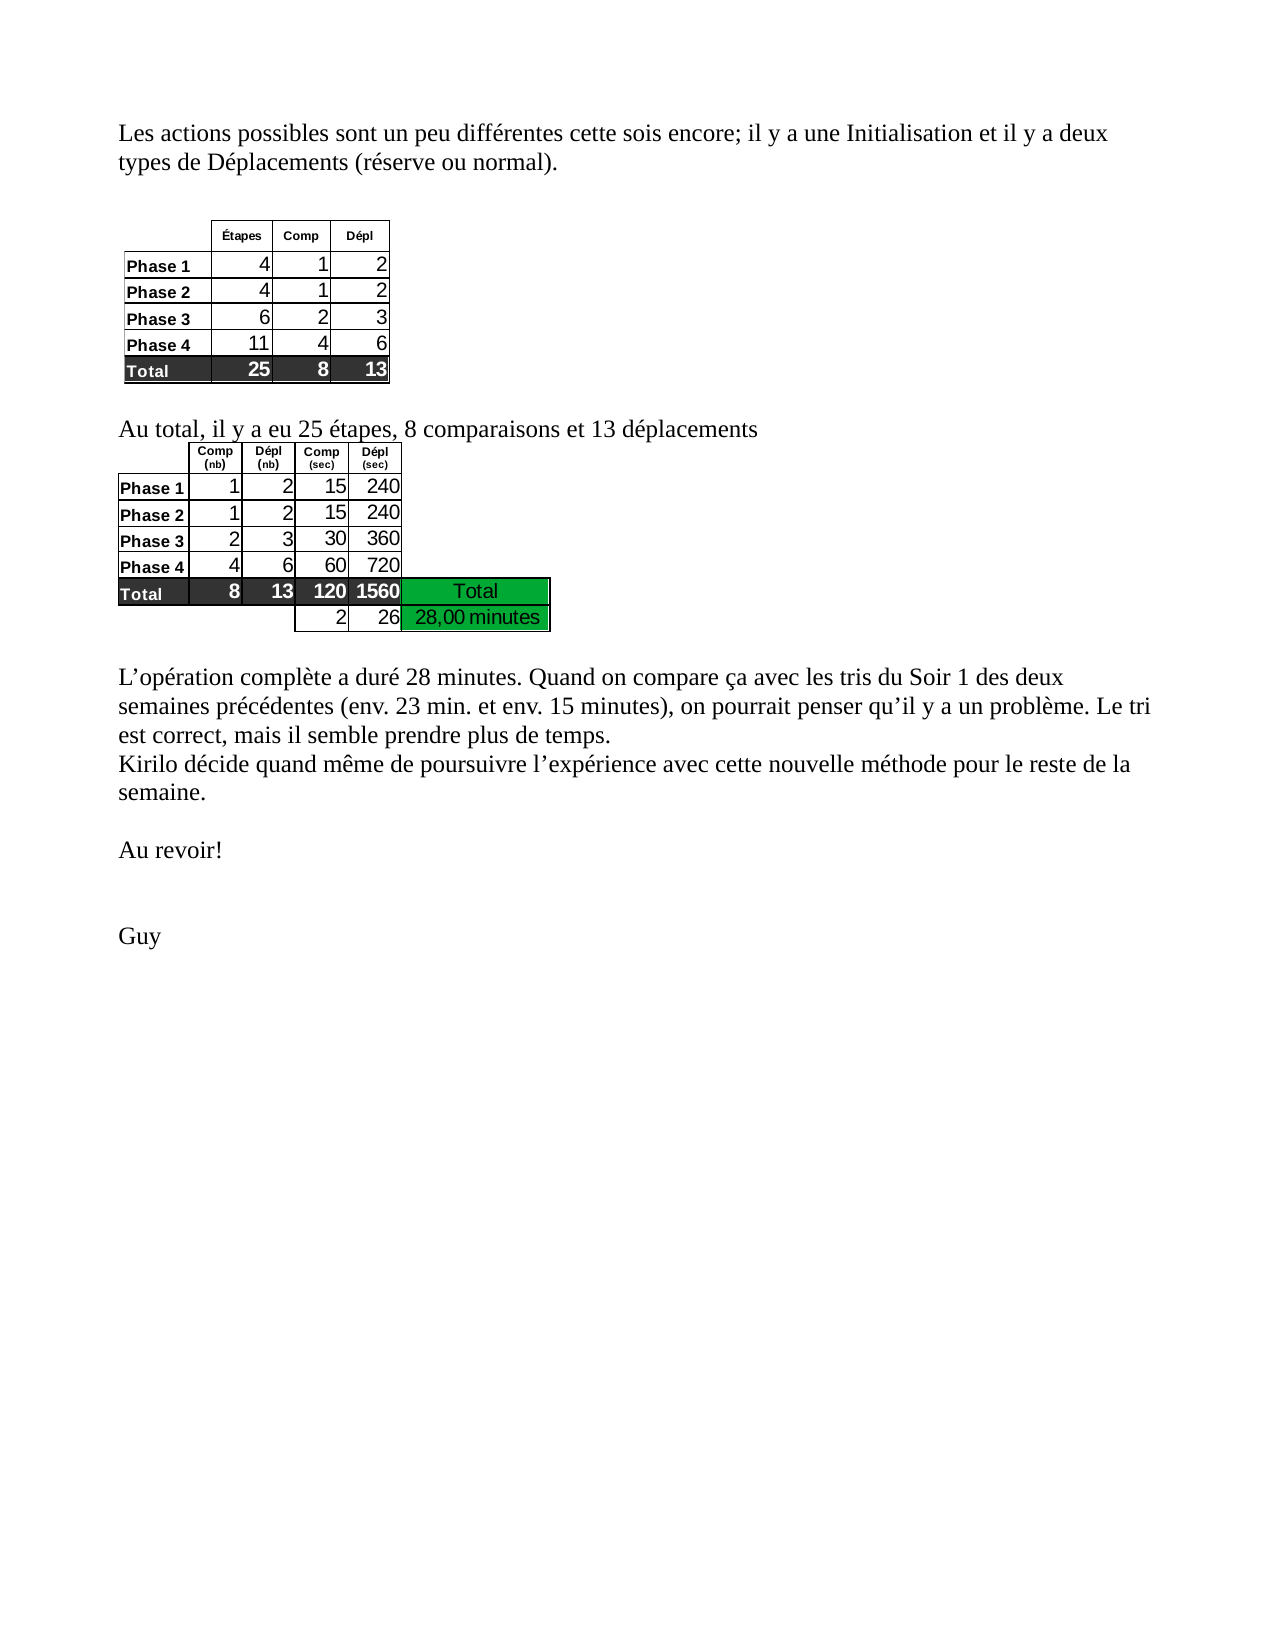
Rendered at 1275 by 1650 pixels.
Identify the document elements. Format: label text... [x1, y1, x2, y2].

text Les actions possibles sont un peu différentes cette sois encore; il y a une Initialisation et il y a deux types de Déplacements (réserve ou normal). [118, 118, 1157, 176]
text Kirilo décide quand même de poursuivre l’expérience avec cette nouvelle méthode pour le reste de la semaine. [118, 749, 1157, 806]
text Guy [118, 921, 1157, 950]
text Au revoir! [118, 835, 1157, 864]
text L’opération complète a duré 28 minutes. Quand on compare ça avec les tris du Soir 1 des deux semaines précédentes (env. 23 min. et env. 15 minutes), on pourrait penser qu’il y a un problème. Le tri est correct, mais il semble prendre plus de temps. [118, 662, 1157, 749]
text Au total, il y a eu 25 étapes, 8 comparaisons et 13 déplacements [118, 414, 1157, 443]
